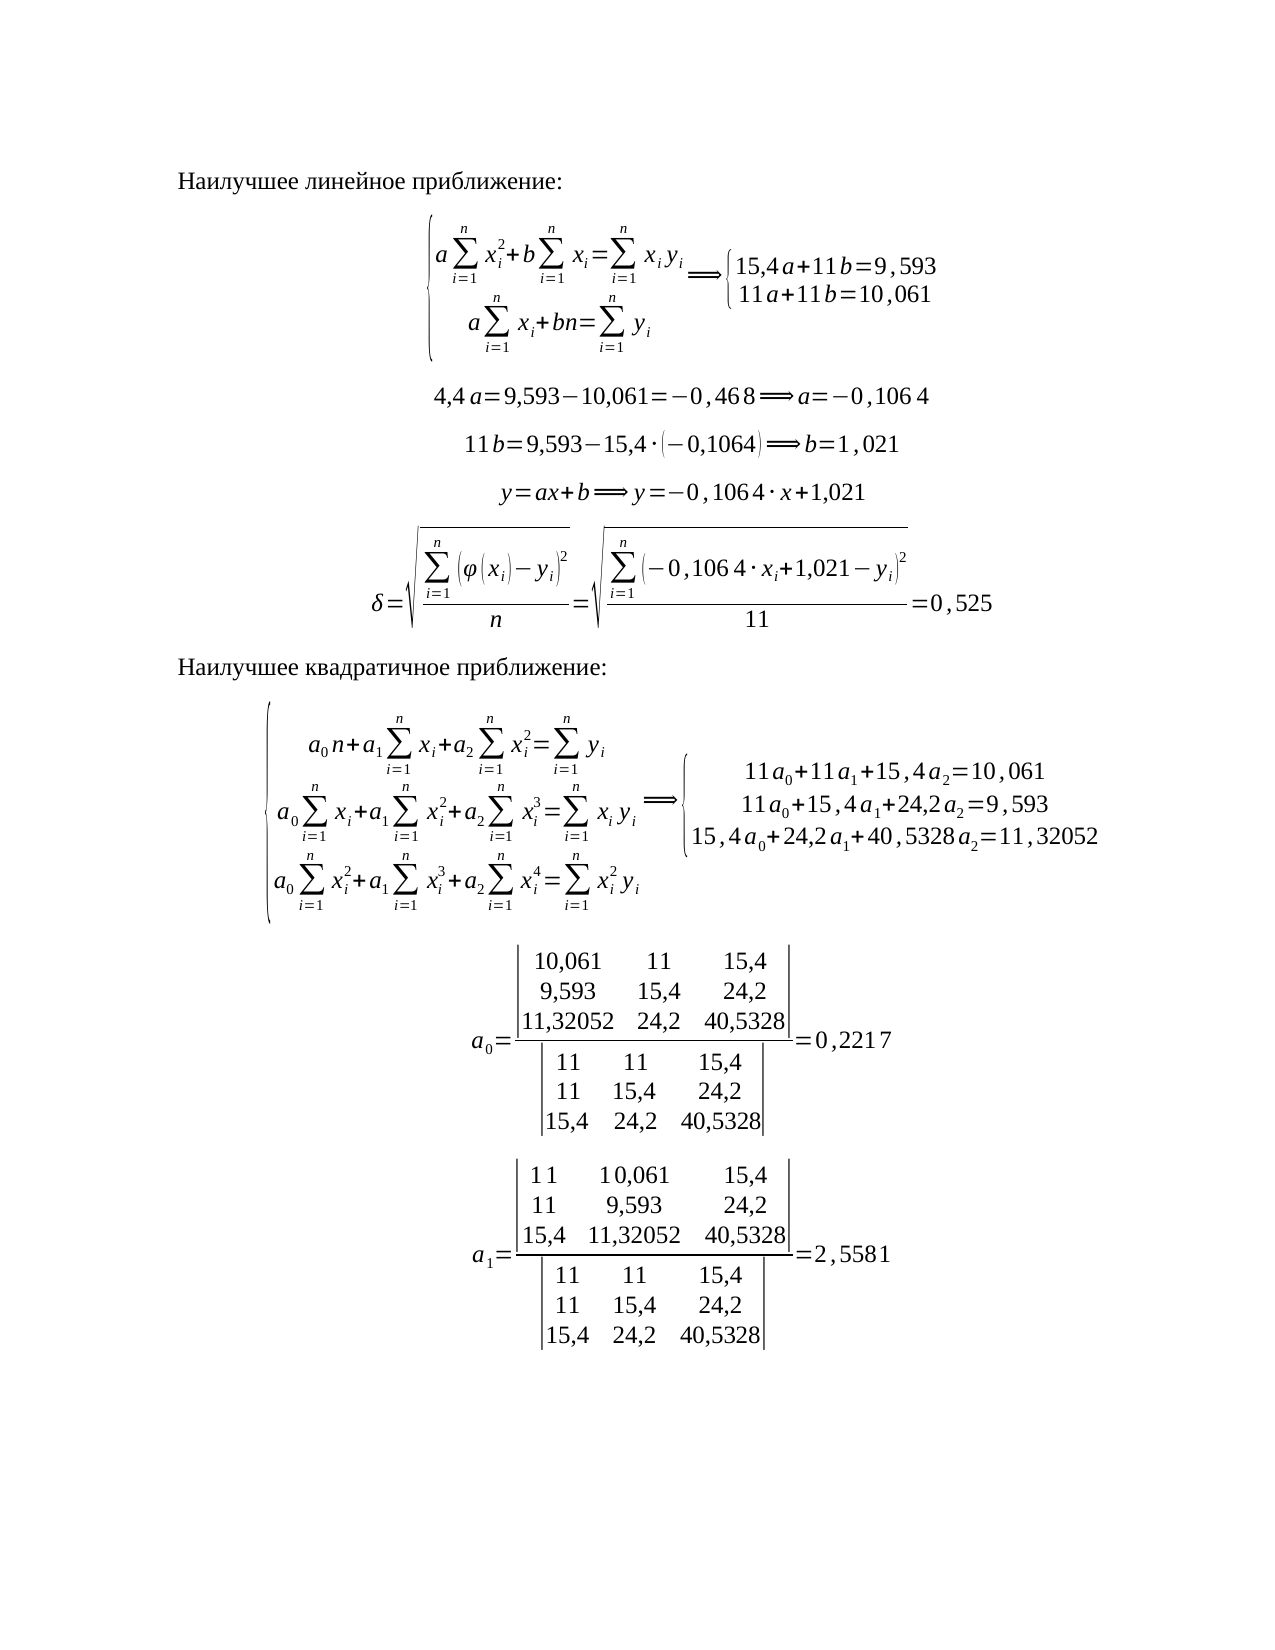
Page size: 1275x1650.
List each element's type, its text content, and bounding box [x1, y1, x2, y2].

text Наилучшее квадратичное приближение: [177, 652, 1186, 681]
text Наилучшее линейное приближение: [177, 166, 1186, 194]
